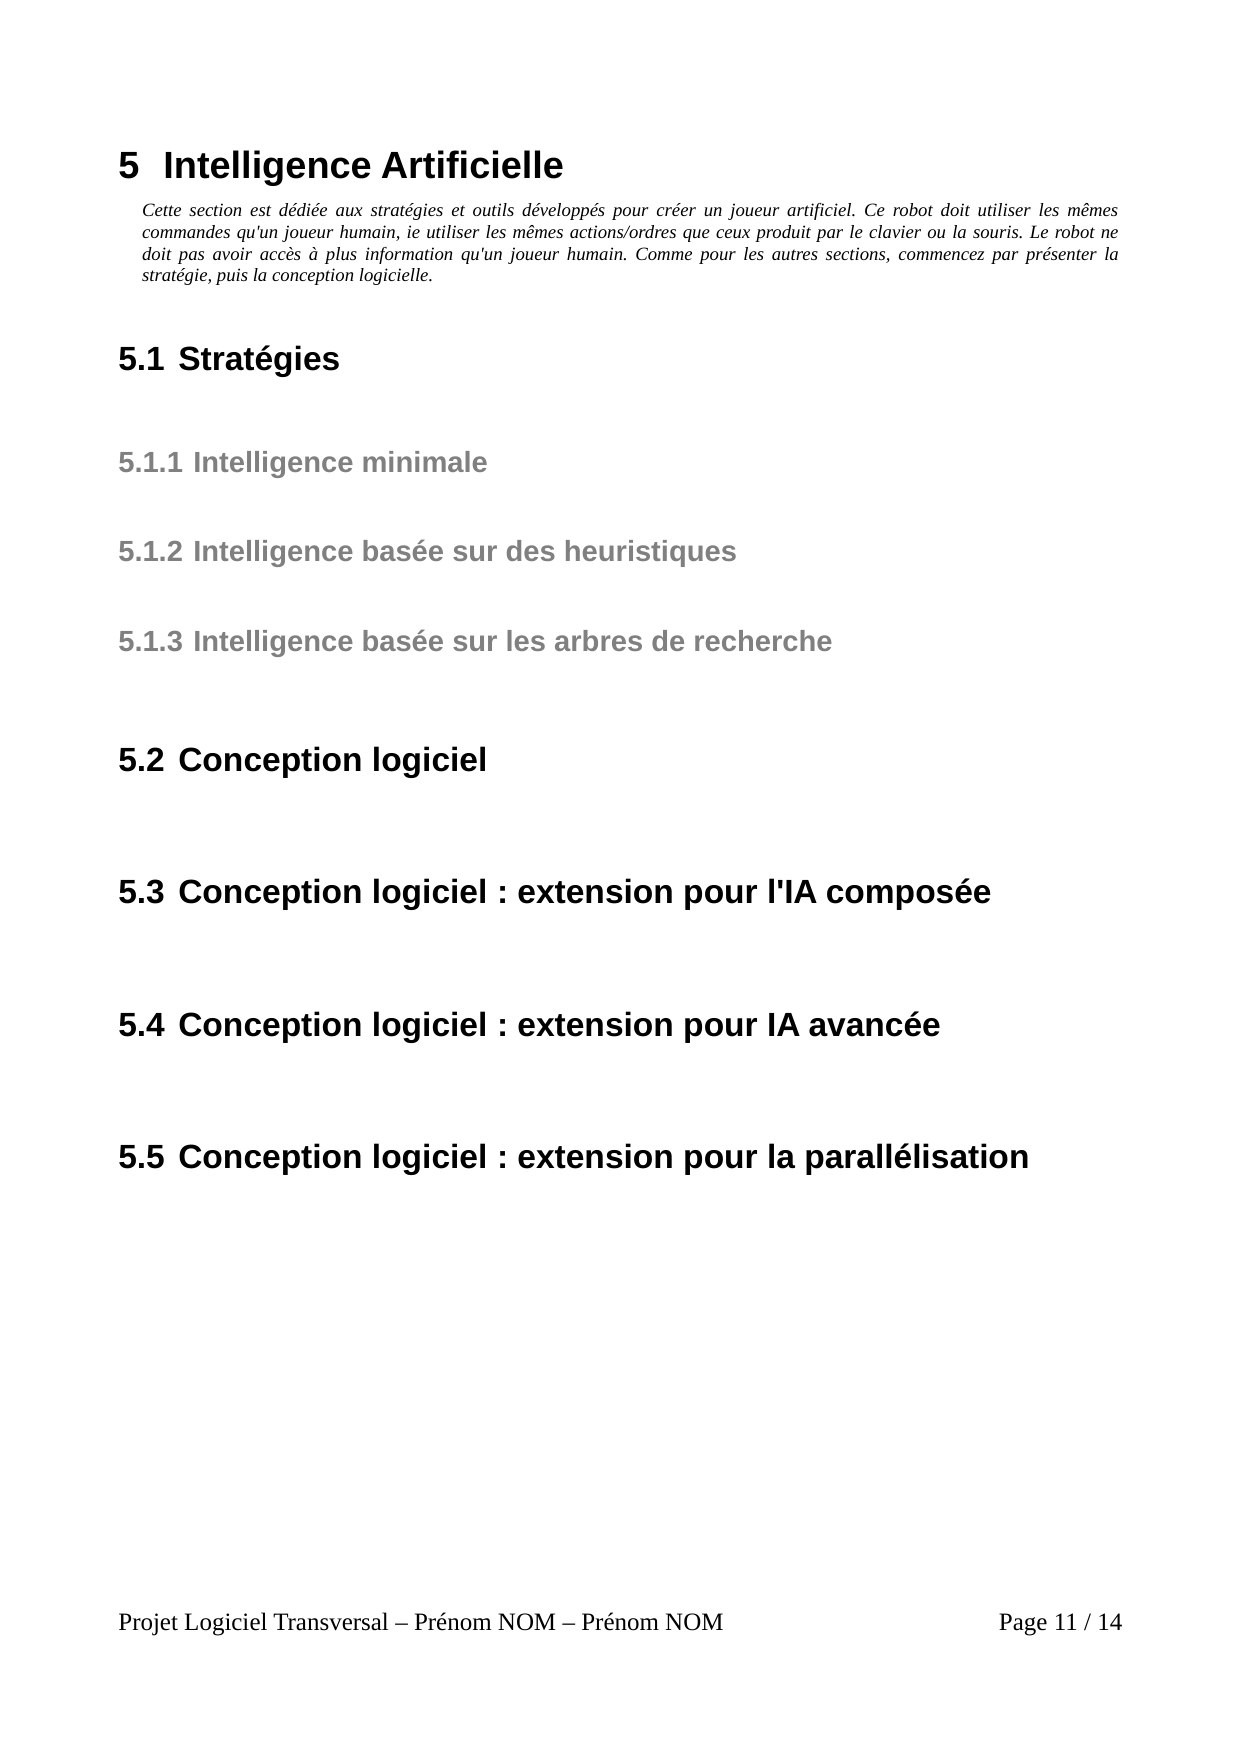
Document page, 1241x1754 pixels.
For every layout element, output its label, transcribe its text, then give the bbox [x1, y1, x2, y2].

subtitle Intelligence minimale [118, 445, 1122, 478]
text Cette section est dédiée aux stratégies et outils développés pour créer un joueur artificiel. Ce robot doit utiliser les mêmes commandes qu'un joueur humain, ie utiliser les mêmes actions/ordres que ceux produit par le clavier ou la souris. Le robot ne doit pas avoir accès à plus information qu'un joueur humain. Comme pour les autres sections, commencez par présenter la stratégie, puis la conception logicielle. [142, 199, 1122, 286]
subtitle Conception logiciel : extension pour IA avancée [118, 1004, 1122, 1043]
subtitle Intelligence Artificielle [118, 143, 1122, 187]
subtitle Conception logiciel : extension pour la parallélisation [118, 1137, 1122, 1176]
subtitle Stratégies [118, 339, 1122, 378]
subtitle Conception logiciel : extension pour l'IA composée [118, 872, 1122, 911]
subtitle Conception logiciel [118, 740, 1122, 778]
subtitle Intelligence basée sur des heuristiques [118, 534, 1122, 568]
subtitle Intelligence basée sur les arbres de recherche [118, 624, 1122, 657]
